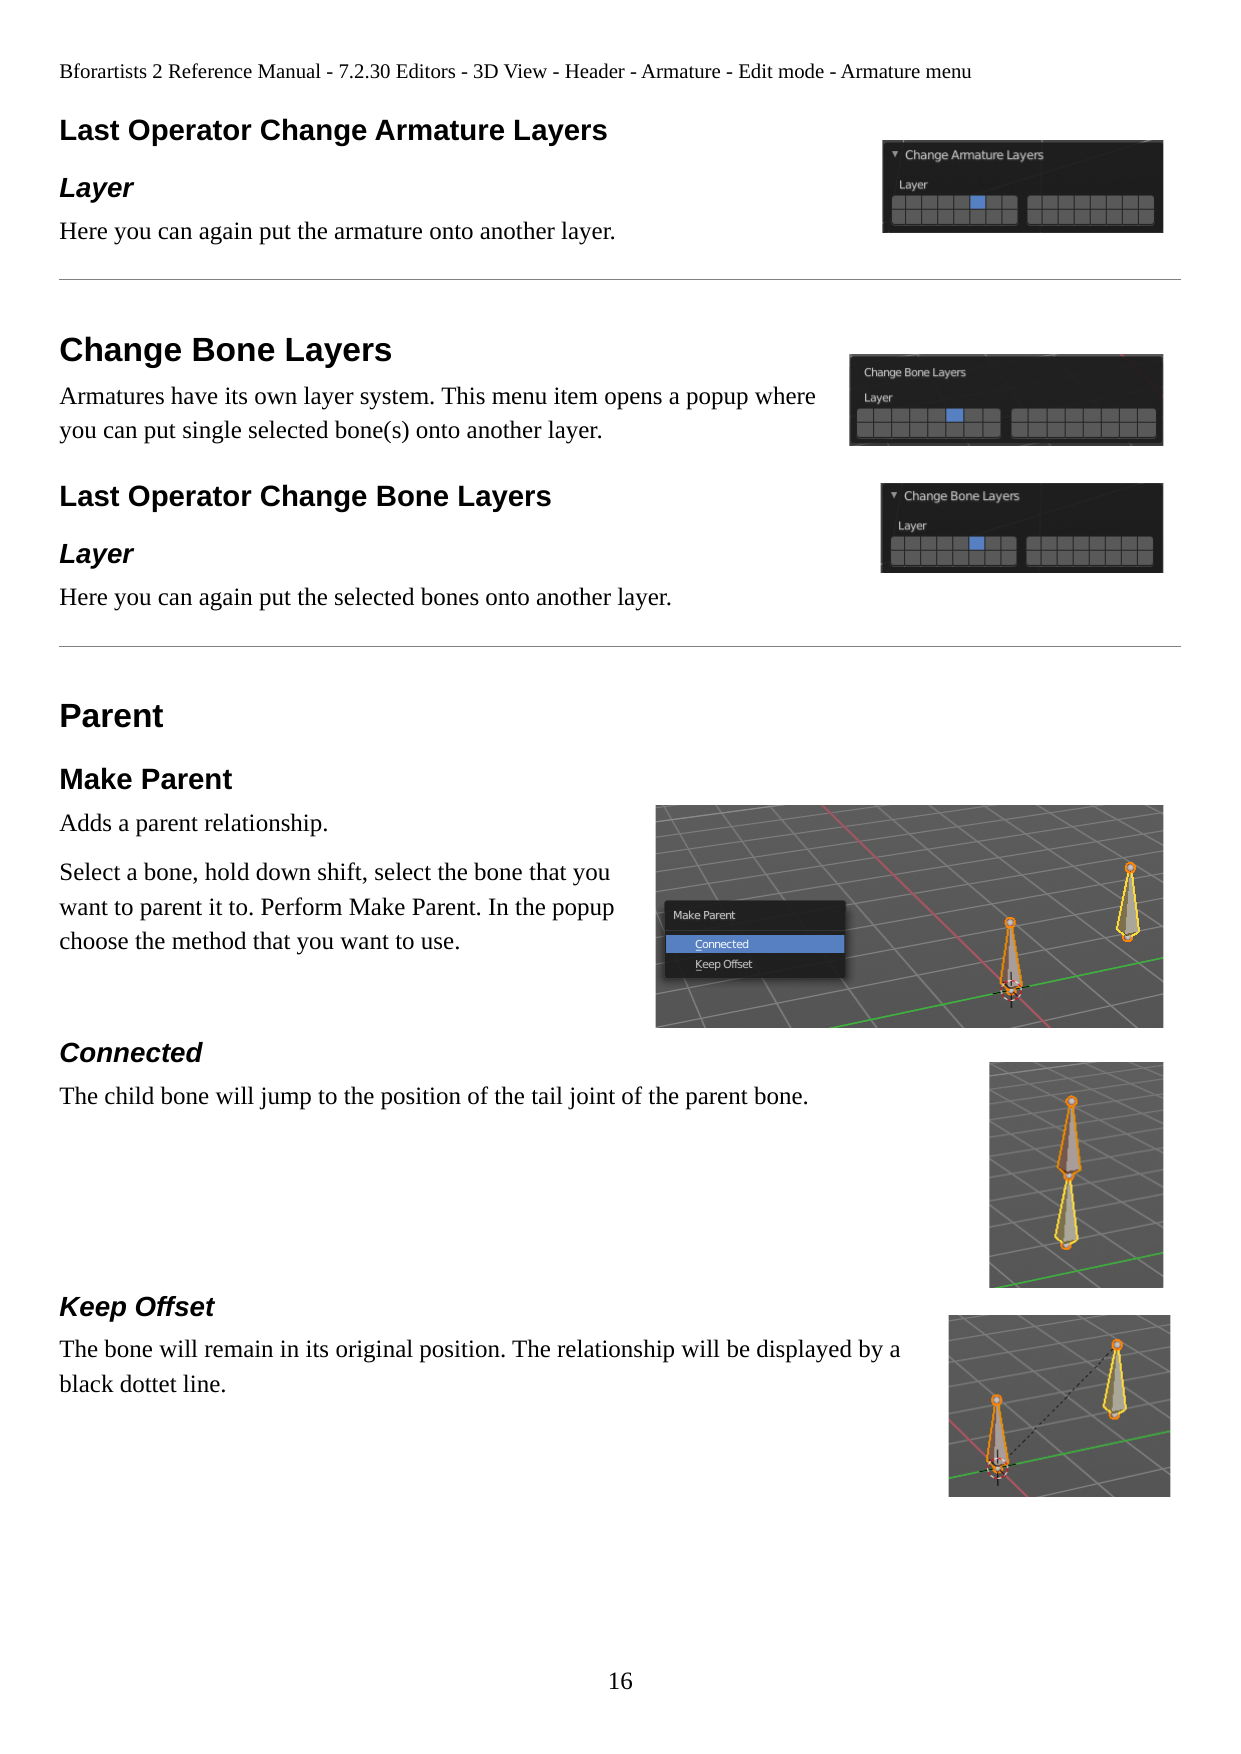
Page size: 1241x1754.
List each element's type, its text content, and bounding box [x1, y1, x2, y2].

text Adds a parent relationship. [59, 808, 655, 837]
text Here you can again put the armature onto another layer. [59, 216, 1181, 244]
picture [849, 354, 1164, 446]
subtitle Layer [59, 538, 880, 570]
subtitle Last Operator Change Armature Layers [59, 113, 1181, 146]
subtitle Parent [59, 696, 1181, 735]
picture [989, 1062, 1164, 1288]
subtitle [1164, 538, 1181, 570]
text Select a bone, hold down shift, select the bone that you want to parent it to. Perform Make Parent. In the popup choose the method that you want to use. [59, 857, 655, 955]
subtitle Last Operator Change Bone Layers [59, 479, 1181, 513]
picture [880, 483, 1164, 573]
subtitle Connected [59, 1037, 1181, 1069]
text The child bone will jump to the position of the tail joint of the parent bone. [59, 1081, 989, 1110]
text Armatures have its own layer system. This menu item opens a popup where you can put single selected bone(s) onto another layer. [59, 381, 849, 444]
text The bone will remain in its original position. The relationship will be displayed by a black dottet line. [59, 1334, 948, 1398]
subtitle Layer [59, 171, 882, 203]
subtitle [1164, 171, 1181, 203]
picture [882, 140, 1164, 233]
picture [948, 1315, 1171, 1497]
subtitle Keep Offset [59, 1290, 1181, 1322]
subtitle Change Bone Layers [59, 330, 1181, 368]
picture [655, 805, 1164, 1028]
subtitle Make Parent [59, 762, 1181, 796]
text Here you can again put the selected bones onto another layer. [59, 582, 1181, 611]
